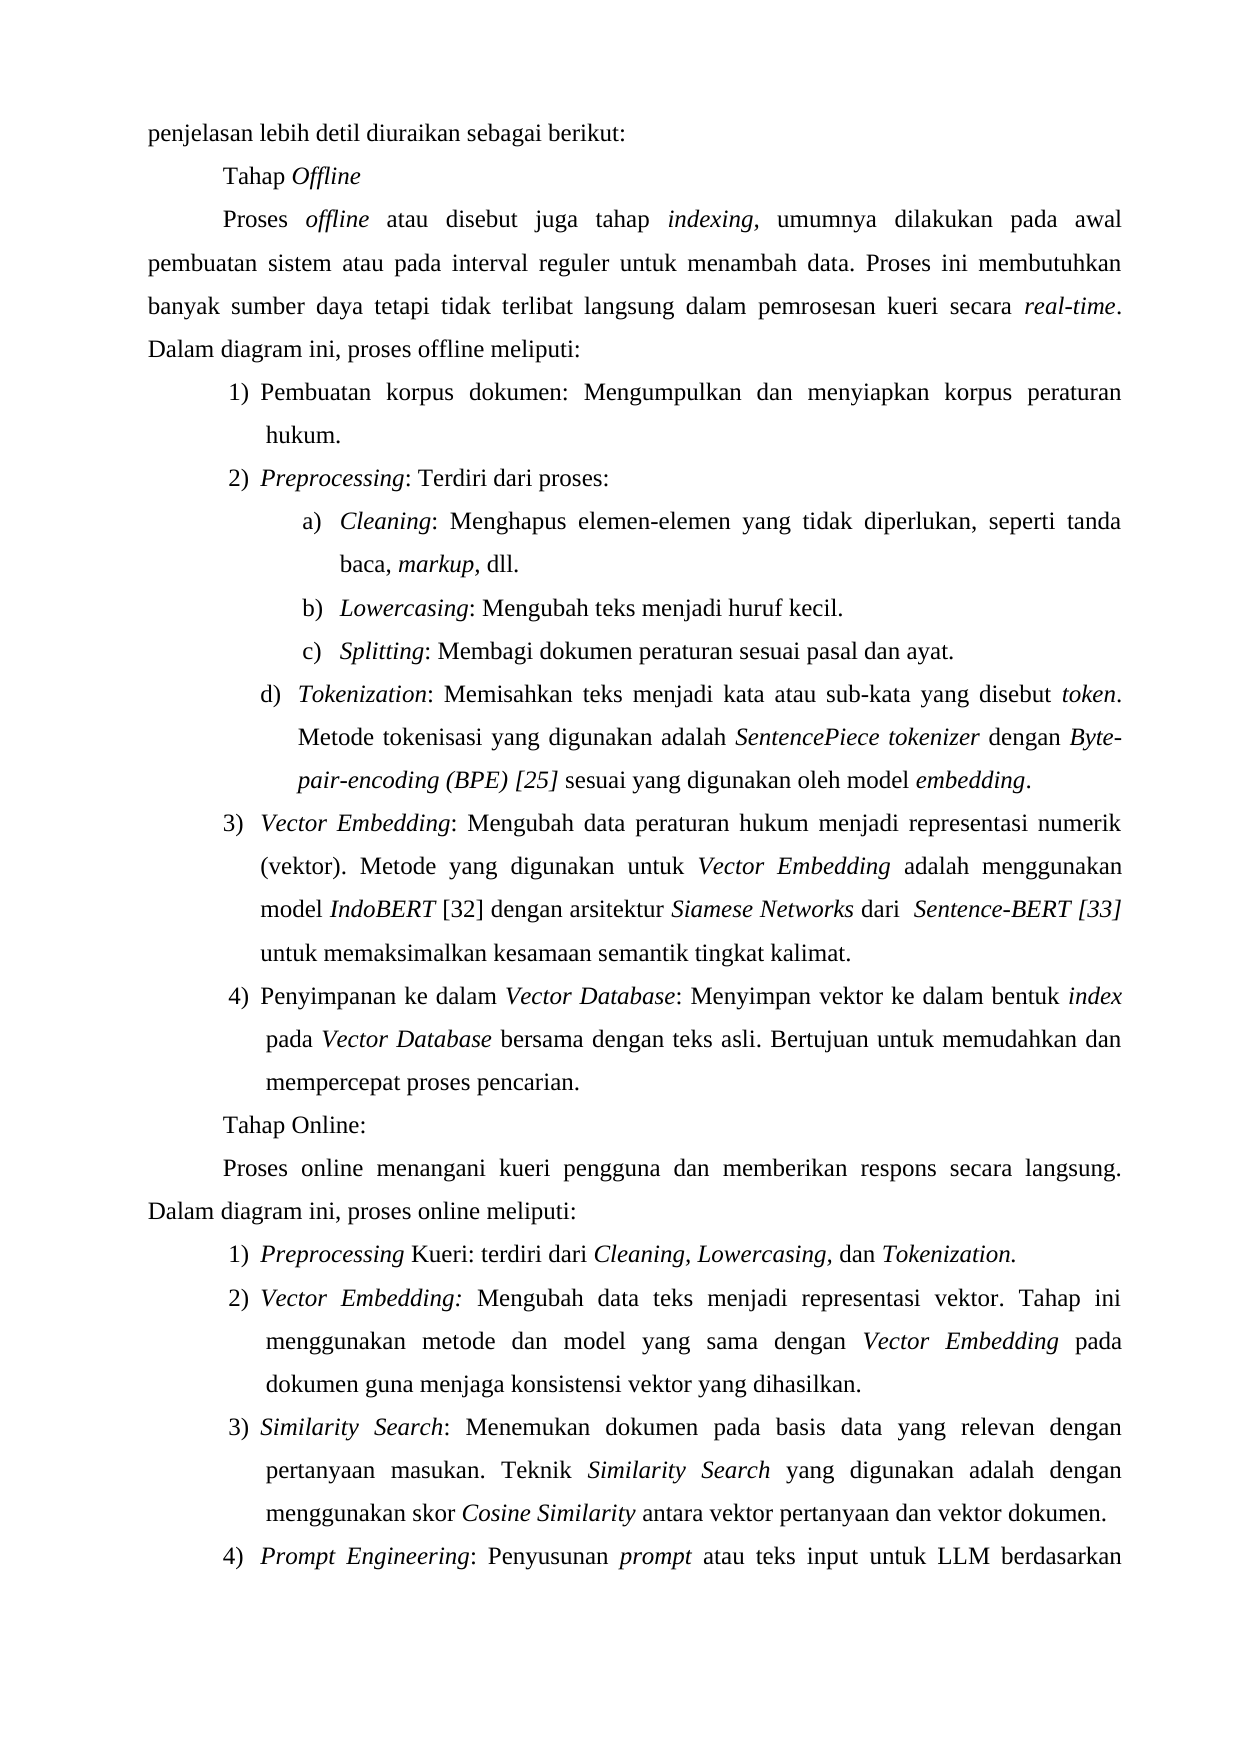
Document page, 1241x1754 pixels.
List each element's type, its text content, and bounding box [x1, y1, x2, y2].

text Tahap Online: [148, 1110, 1122, 1139]
list Pembuatan korpus dokumen: Mengumpulkan dan menyiapkan korpus peraturan hukum. [228, 377, 1122, 449]
list Penyimpanan ke dalam Vector Database: Menyimpan vektor ke dalam bentuk index pada Vector Database bersama dengan teks asli. Bertujuan untuk memudahkan dan mempercepat proses pencarian. [228, 981, 1122, 1096]
text Tahap Offline [148, 161, 1122, 190]
list Prompt Engineering: Penyusunan prompt atau teks input untuk LLM berdasarkan [223, 1541, 1122, 1570]
list Preprocessing Kueri: terdiri dari Cleaning, Lowercasing, dan Tokenization. [228, 1239, 1122, 1268]
text penjelasan lebih detil diuraikan sebagai berikut: [148, 118, 1122, 147]
list Cleaning: Menghapus elemen-elemen yang tidak diperlukan, seperti tanda baca, markup, dll. [302, 506, 1122, 578]
text Proses online menangani kueri pengguna dan memberikan respons secara langsung. Dalam diagram ini, proses online meliputi: [148, 1153, 1122, 1225]
text Proses offline atau disebut juga tahap indexing, umumnya dilakukan pada awal pembuatan sistem atau pada interval reguler untuk menambah data. Proses ini membutuhkan banyak sumber daya tetapi tidak terlibat langsung dalam pemrosesan kueri secara real-time. Dalam diagram ini, proses offline meliputi: [148, 204, 1122, 363]
list Similarity Search: Menemukan dokumen pada basis data yang relevan dengan pertanyaan masukan. Teknik Similarity Search yang digunakan adalah dengan menggunakan skor Cosine Similarity antara vektor pertanyaan dan vektor dokumen. [228, 1412, 1122, 1527]
list Vector Embedding: Mengubah data teks menjadi representasi vektor. Tahap ini menggunakan metode dan model yang sama dengan Vector Embedding pada dokumen guna menjaga konsistensi vektor yang dihasilkan. [228, 1283, 1122, 1398]
list Vector Embedding: Mengubah data peraturan hukum menjadi representasi numerik (vektor). Metode yang digunakan untuk Vector Embedding adalah menggunakan model IndoBERT [32] dengan arsitektur Siamese Networks dari Sentence-BERT [33] untuk memaksimalkan kesamaan semantik tingkat kalimat. [223, 808, 1122, 966]
list Tokenization: Memisahkan teks menjadi kata atau sub-kata yang disebut token. Metode tokenisasi yang digunakan adalah SentencePiece tokenizer dengan Byte-pair-encoding (BPE) [25] sesuai yang digunakan oleh model embedding. [260, 679, 1122, 794]
list Lowercasing: Mengubah teks menjadi huruf kecil. [302, 593, 1122, 621]
list Preprocessing: Terdiri dari proses: [228, 463, 1122, 492]
list Splitting: Membagi dokumen peraturan sesuai pasal dan ayat. [302, 636, 1122, 664]
